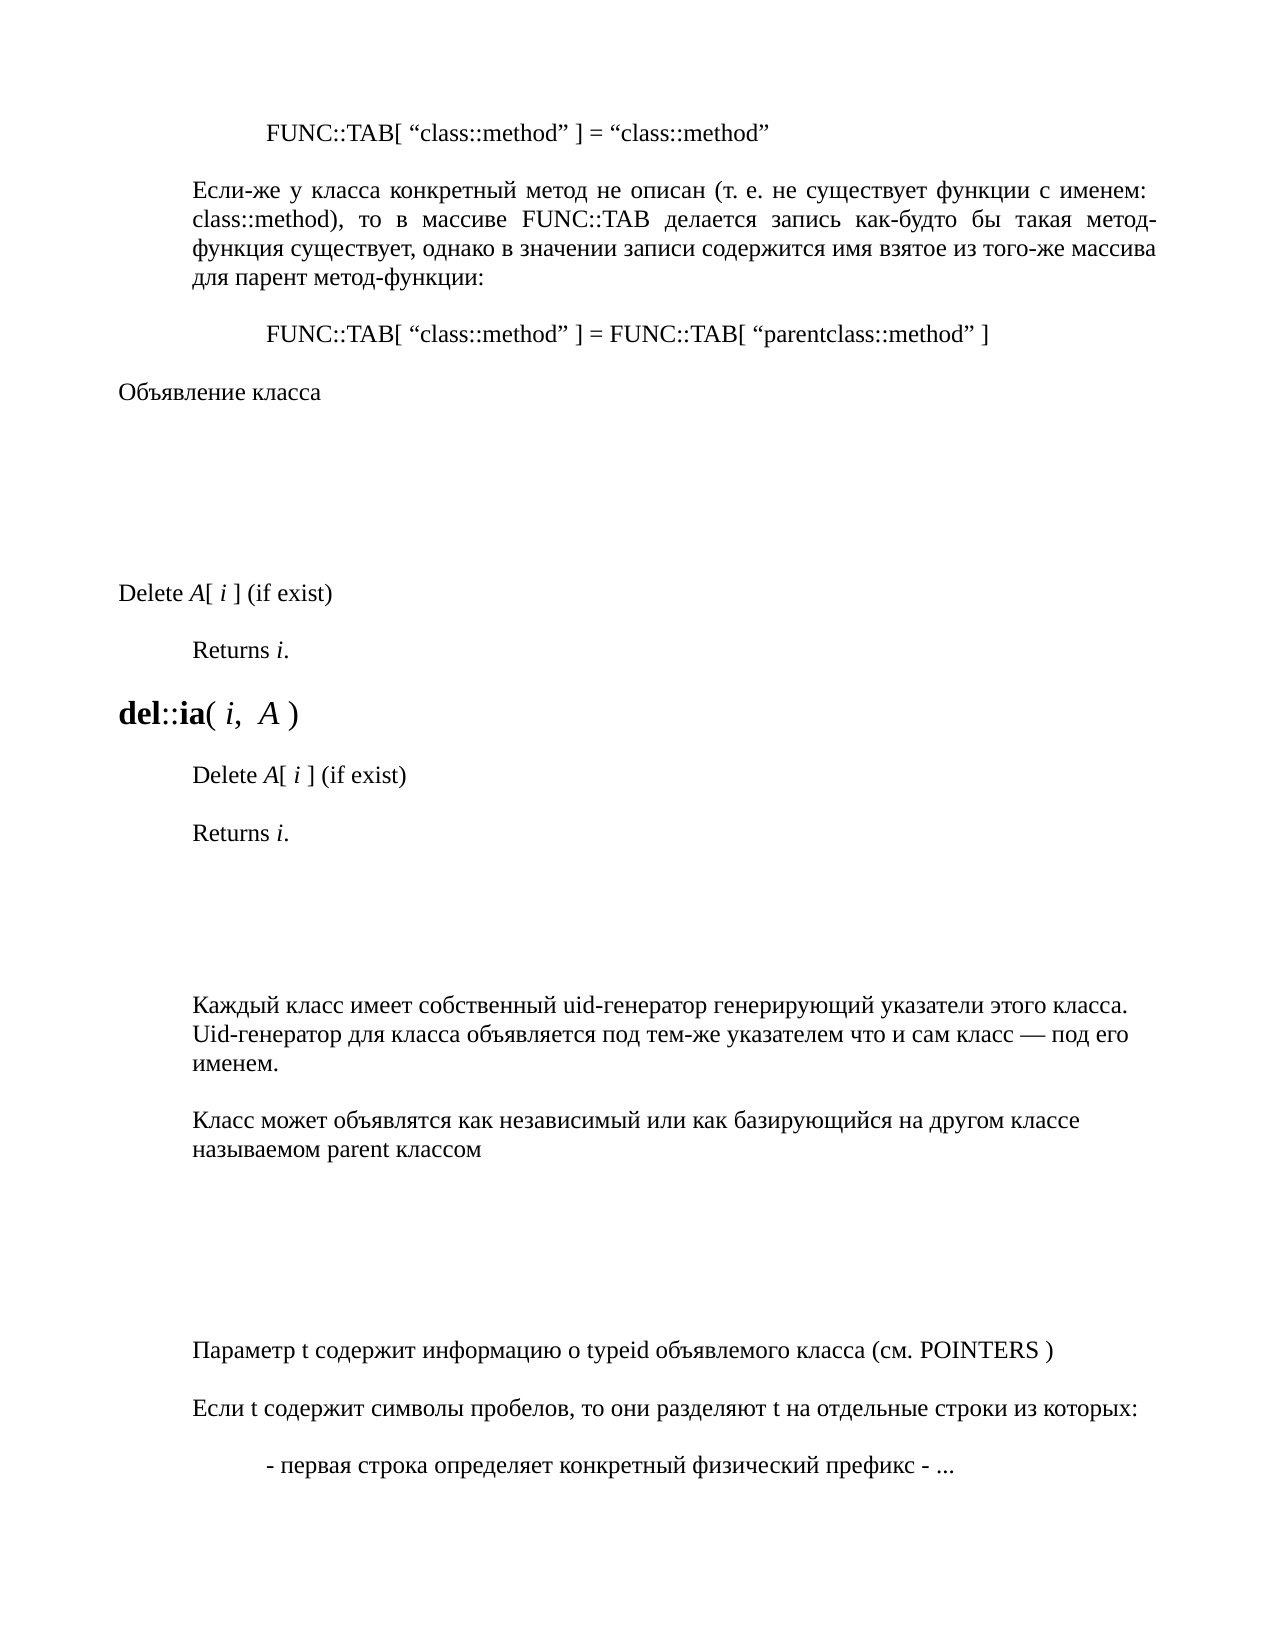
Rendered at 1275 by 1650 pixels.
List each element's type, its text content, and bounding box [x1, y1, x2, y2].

text Каждый класс имеет собственный uid-генератор генерирующий указатели этого класса. [118, 990, 1157, 1019]
text Параметр t содержит информацию о typeid объявлемого класса (см. POINTERS ) [118, 1335, 1157, 1364]
text Если-же у класса конкретный метод не описан (т. е. не существует функции с именем: class::method), то в массиве FUNC::TAB делается запись как-будто бы такая метод- функция существует, однако в значении записи содержится имя взятое из того-же массива для парент метод-функции: [118, 176, 1157, 291]
text Uid-генератор для класса объявляется под тем-же указателем что и сам класс — под его именем. [118, 1019, 1157, 1076]
text Returns i. [118, 636, 1157, 664]
text Объявление класса [118, 377, 1157, 406]
text Delete A[ i ] (if exist) [118, 578, 1157, 607]
text - первая строка определяет конкретный физический префикс - ... [118, 1450, 1157, 1479]
text Delete A[ i ] (if exist) [118, 760, 1157, 789]
text FUNC::TAB[ “class::method” ] = FUNC::TAB[ “parentclass::method” ] [118, 319, 1157, 348]
text FUNC::TAB[ “class::method” ] = “class::method” [118, 118, 1157, 147]
text del::ia( i, A ) [118, 693, 1157, 731]
text Если t содержит символы пробелов, то они разделяют t на отдельные строки из которых: [118, 1393, 1157, 1421]
text Returns i. [118, 818, 1157, 846]
text Класс может объявлятся как независимый или как базирующийся на другом классе называемом parent классом [118, 1105, 1157, 1163]
